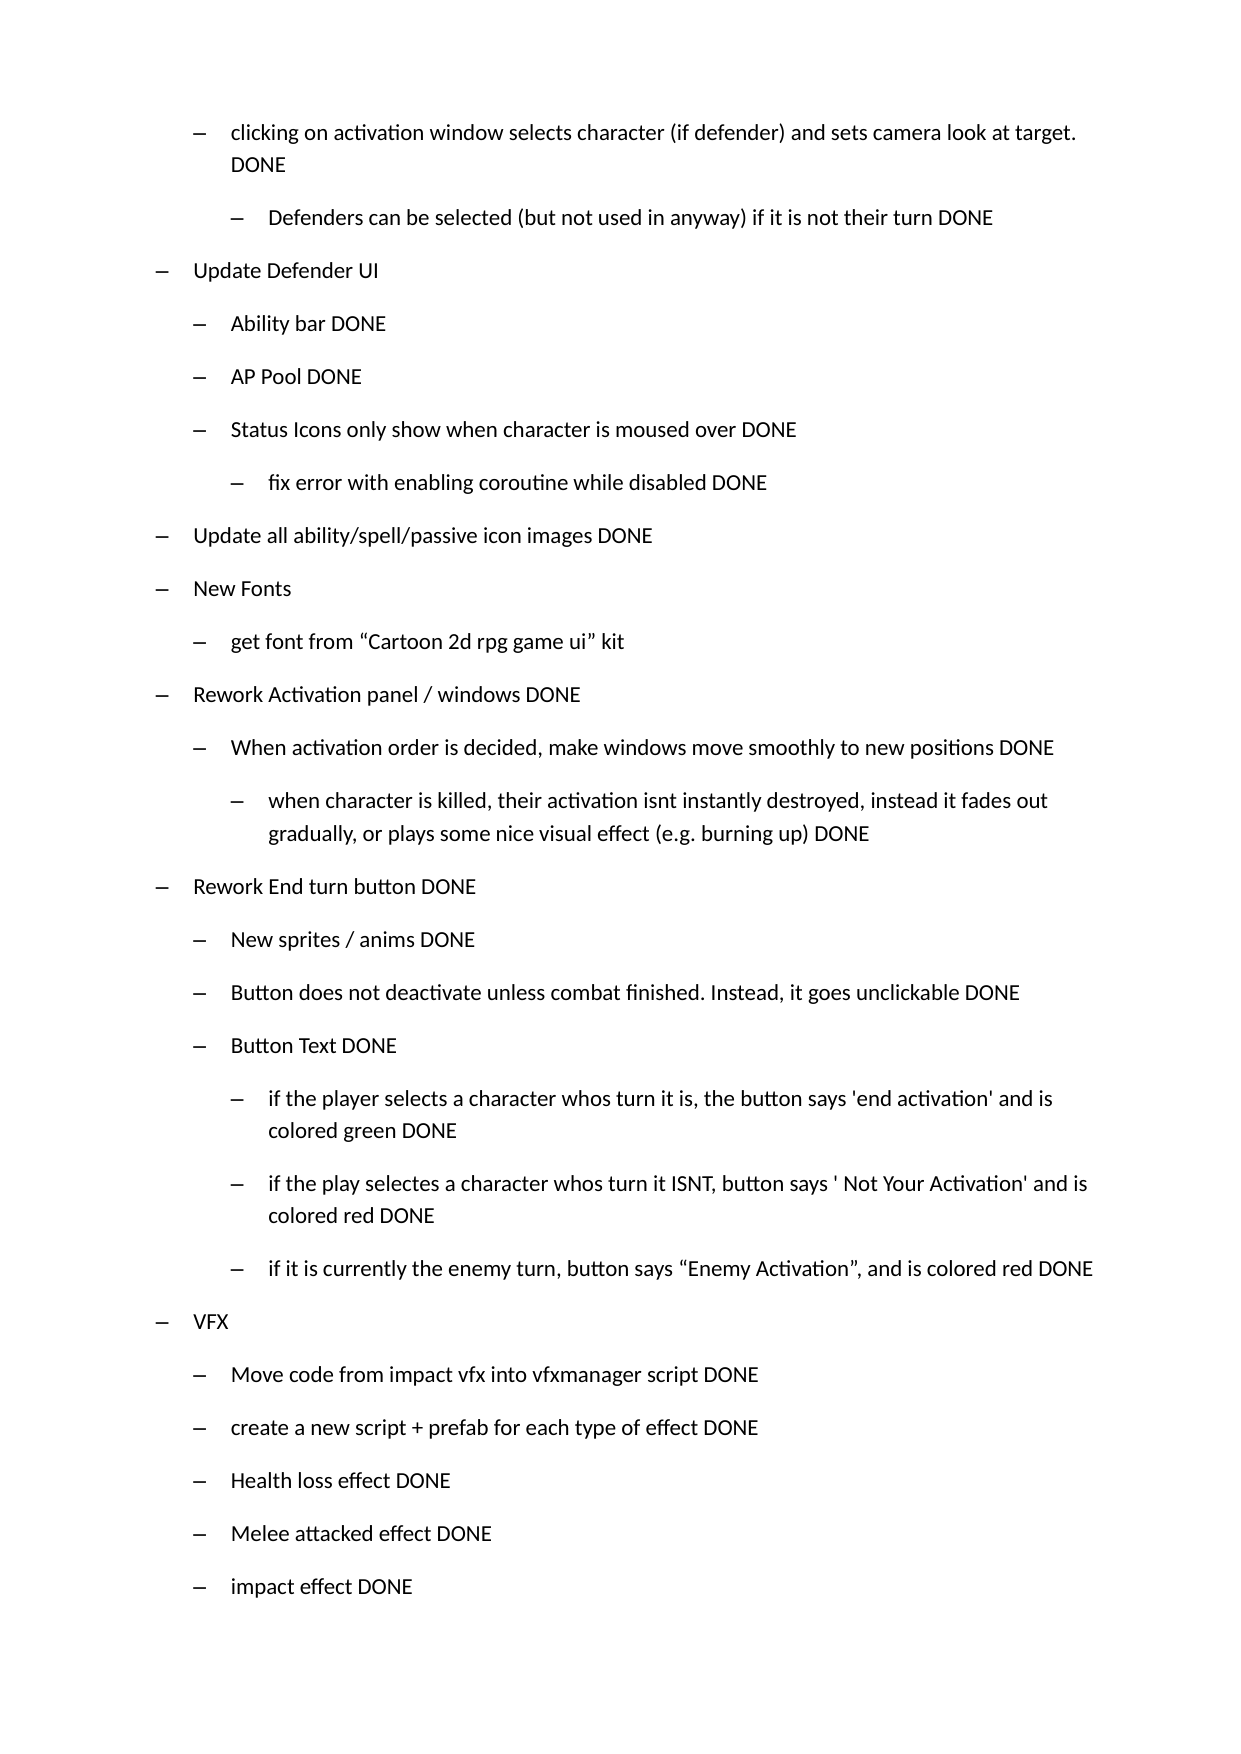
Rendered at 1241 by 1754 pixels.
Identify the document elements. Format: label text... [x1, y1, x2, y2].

list When activation order is decided, make windows move smoothly to new positions DONE [193, 733, 1122, 762]
list when character is killed, their activation isnt instantly destroyed, instead it fades out gradually, or plays some nice visual effect (e.g. burning up) DONE [231, 787, 1122, 847]
list fix error with enabling coroutine while disabled DONE [231, 468, 1122, 496]
list AP Pool DONE [193, 362, 1122, 390]
list VFX [156, 1307, 1122, 1335]
list Rework End turn button DONE [156, 872, 1122, 900]
list Move code from impact vfx into vfxmanager script DONE [193, 1360, 1122, 1388]
list clicking on activation window selects character (if defender) and sets camera look at target. DONE [193, 118, 1122, 178]
list New Fonts [156, 574, 1122, 602]
list get font from “Cartoon 2d rpg game ui” kit [193, 627, 1122, 656]
list Button Text DONE [193, 1031, 1122, 1059]
list Update Defender UI [156, 256, 1122, 284]
list Status Icons only show when character is moused over DONE [193, 415, 1122, 443]
list if the play selectes a character whos turn it ISNT, button says ' Not Your Activation' and is colored red DONE [231, 1169, 1122, 1229]
list Rework Activation panel / windows DONE [156, 681, 1122, 708]
list Melee attacked effect DONE [193, 1519, 1122, 1547]
list Button does not deactivate unless combat finished. Instead, it goes unclickable DONE [193, 978, 1122, 1006]
list if it is currently the enemy turn, button says “Enemy Activation”, and is colored red DONE [231, 1254, 1122, 1282]
list if the player selects a character whos turn it is, the button says 'end activation' and is colored green DONE [231, 1084, 1122, 1144]
list New sprites / anims DONE [193, 925, 1122, 953]
list Health loss effect DONE [193, 1466, 1122, 1494]
list create a new script + prefab for each type of effect DONE [193, 1413, 1122, 1441]
list impact effect DONE [193, 1572, 1122, 1600]
list Ability bar DONE [193, 309, 1122, 337]
list Defenders can be selected (but not used in anyway) if it is not their turn DONE [231, 203, 1122, 231]
list Update all ability/spell/passive icon images DONE [156, 521, 1122, 549]
